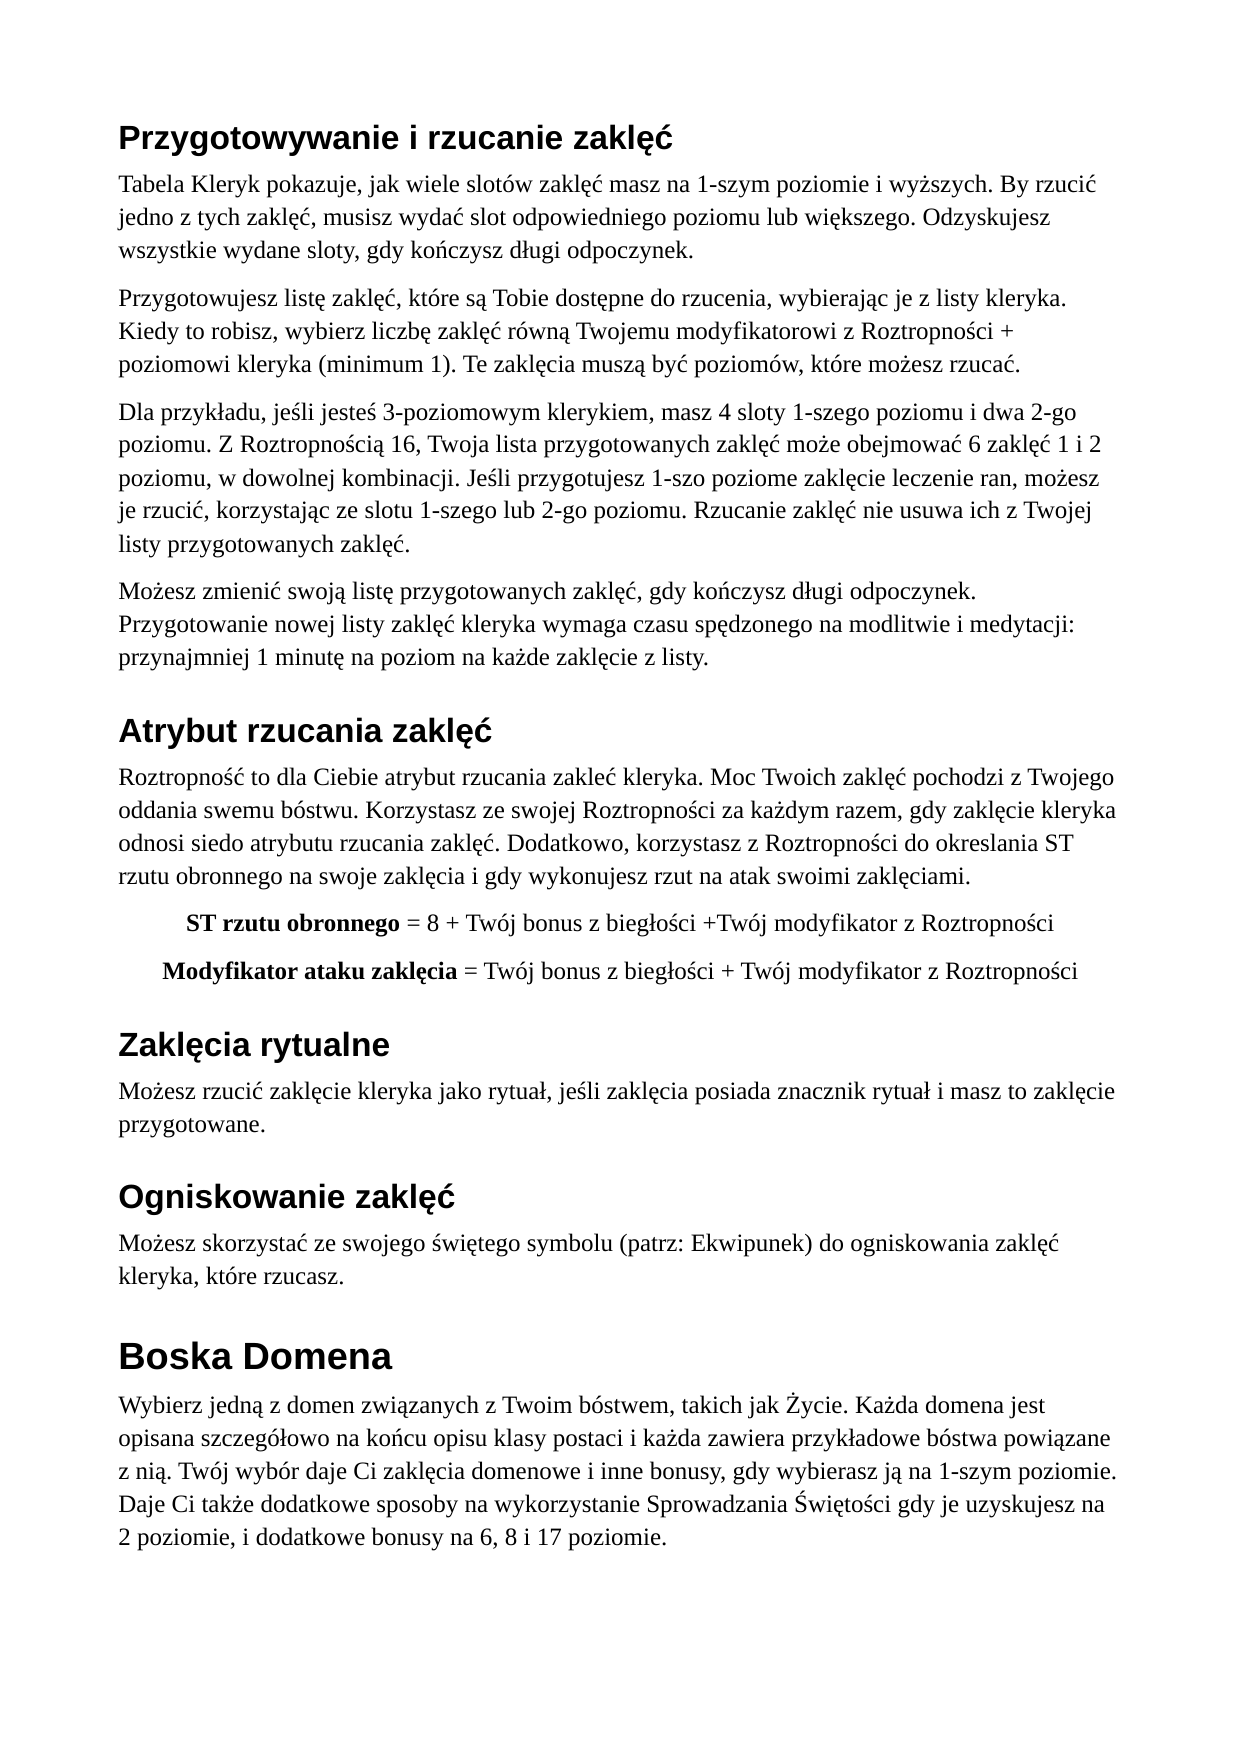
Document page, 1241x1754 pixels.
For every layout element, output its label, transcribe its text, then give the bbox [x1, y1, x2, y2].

subtitle Ogniskowanie zaklęć [118, 1177, 1122, 1216]
text Dla przykładu, jeśli jesteś 3-poziomowym klerykiem, masz 4 sloty 1-szego poziomu i dwa 2-go poziomu. Z Roztropnością 16, Twoja lista przygotowanych zaklęć może obejmować 6 zaklęć 1 i 2 poziomu, w dowolnej kombinacji. Jeśli przygotujesz 1-szo poziome zaklęcie leczenie ran, możesz je rzucić, korzystając ze slotu 1-szego lub 2-go poziomu. Rzucanie zaklęć nie usuwa ich z Twojej listy przygotowanych zaklęć. [118, 397, 1122, 557]
subtitle Przygotowywanie i rzucanie zaklęć [118, 118, 1122, 157]
subtitle Atrybut rzucania zaklęć [118, 711, 1122, 749]
text Możesz zmienić swoją listę przygotowanych zaklęć, gdy kończysz długi odpoczynek. Przygotowanie nowej listy zaklęć kleryka wymaga czasu spędzonego na modlitwie i medytacji: przynajmniej 1 minutę na poziom na każde zaklęcie z listy. [118, 576, 1122, 671]
subtitle Boska Domena [118, 1334, 1122, 1378]
text Możesz skorzystać ze swojego świętego symbolu (patrz: Ekwipunek) do ogniskowania zaklęć kleryka, które rzucasz. [118, 1228, 1122, 1290]
text Modyfikator ataku zaklęcia = Twój bonus z biegłości + Twój modyfikator z Roztropności [118, 956, 1122, 985]
text Wybierz jedną z domen związanych z Twoim bóstwem, takich jak Życie. Każda domena jest opisana szczegółowo na końcu opisu klasy postaci i każda zawiera przykładowe bóstwa powiązane z nią. Twój wybór daje Ci zaklęcia domenowe i inne bonusy, gdy wybierasz ją na 1-szym poziomie. Daje Ci także dodatkowe sposoby na wykorzystanie Sprowadzania Świętości gdy je uzyskujesz na 2 poziomie, i dodatkowe bonusy na 6, 8 i 17 poziomie. [118, 1390, 1122, 1551]
text Możesz rzucić zaklęcie kleryka jako rytuał, jeśli zaklęcia posiada znacznik rytuał i masz to zaklęcie przygotowane. [118, 1076, 1122, 1137]
subtitle Zaklęcia rytualne [118, 1024, 1122, 1063]
text ST rzutu obronnego = 8 + Twój bonus z biegłości +Twój modyfikator z Roztropności [118, 908, 1122, 937]
text Przygotowujesz listę zaklęć, które są Tobie dostępne do rzucenia, wybierając je z listy kleryka. Kiedy to robisz, wybierz liczbę zaklęć równą Twojemu modyfikatorowi z Roztropności + poziomowi kleryka (minimum 1). Te zaklęcia muszą być poziomów, które możesz rzucać. [118, 283, 1122, 378]
text Roztropność to dla Ciebie atrybut rzucania zakleć kleryka. Moc Twoich zaklęć pochodzi z Twojego oddania swemu bóstwu. Korzystasz ze swojej Roztropności za każdym razem, gdy zaklęcie kleryka odnosi siedo atrybutu rzucania zaklęć. Dodatkowo, korzystasz z Roztropności do okreslania ST rzutu obronnego na swoje zaklęcia i gdy wykonujesz rzut na atak swoimi zaklęciami. [118, 762, 1122, 890]
text Tabela Kleryk pokazuje, jak wiele slotów zaklęć masz na 1-szym poziomie i wyższych. By rzucić jedno z tych zaklęć, musisz wydać slot odpowiedniego poziomu lub większego. Odzyskujesz wszystkie wydane sloty, gdy kończysz długi odpoczynek. [118, 169, 1122, 264]
